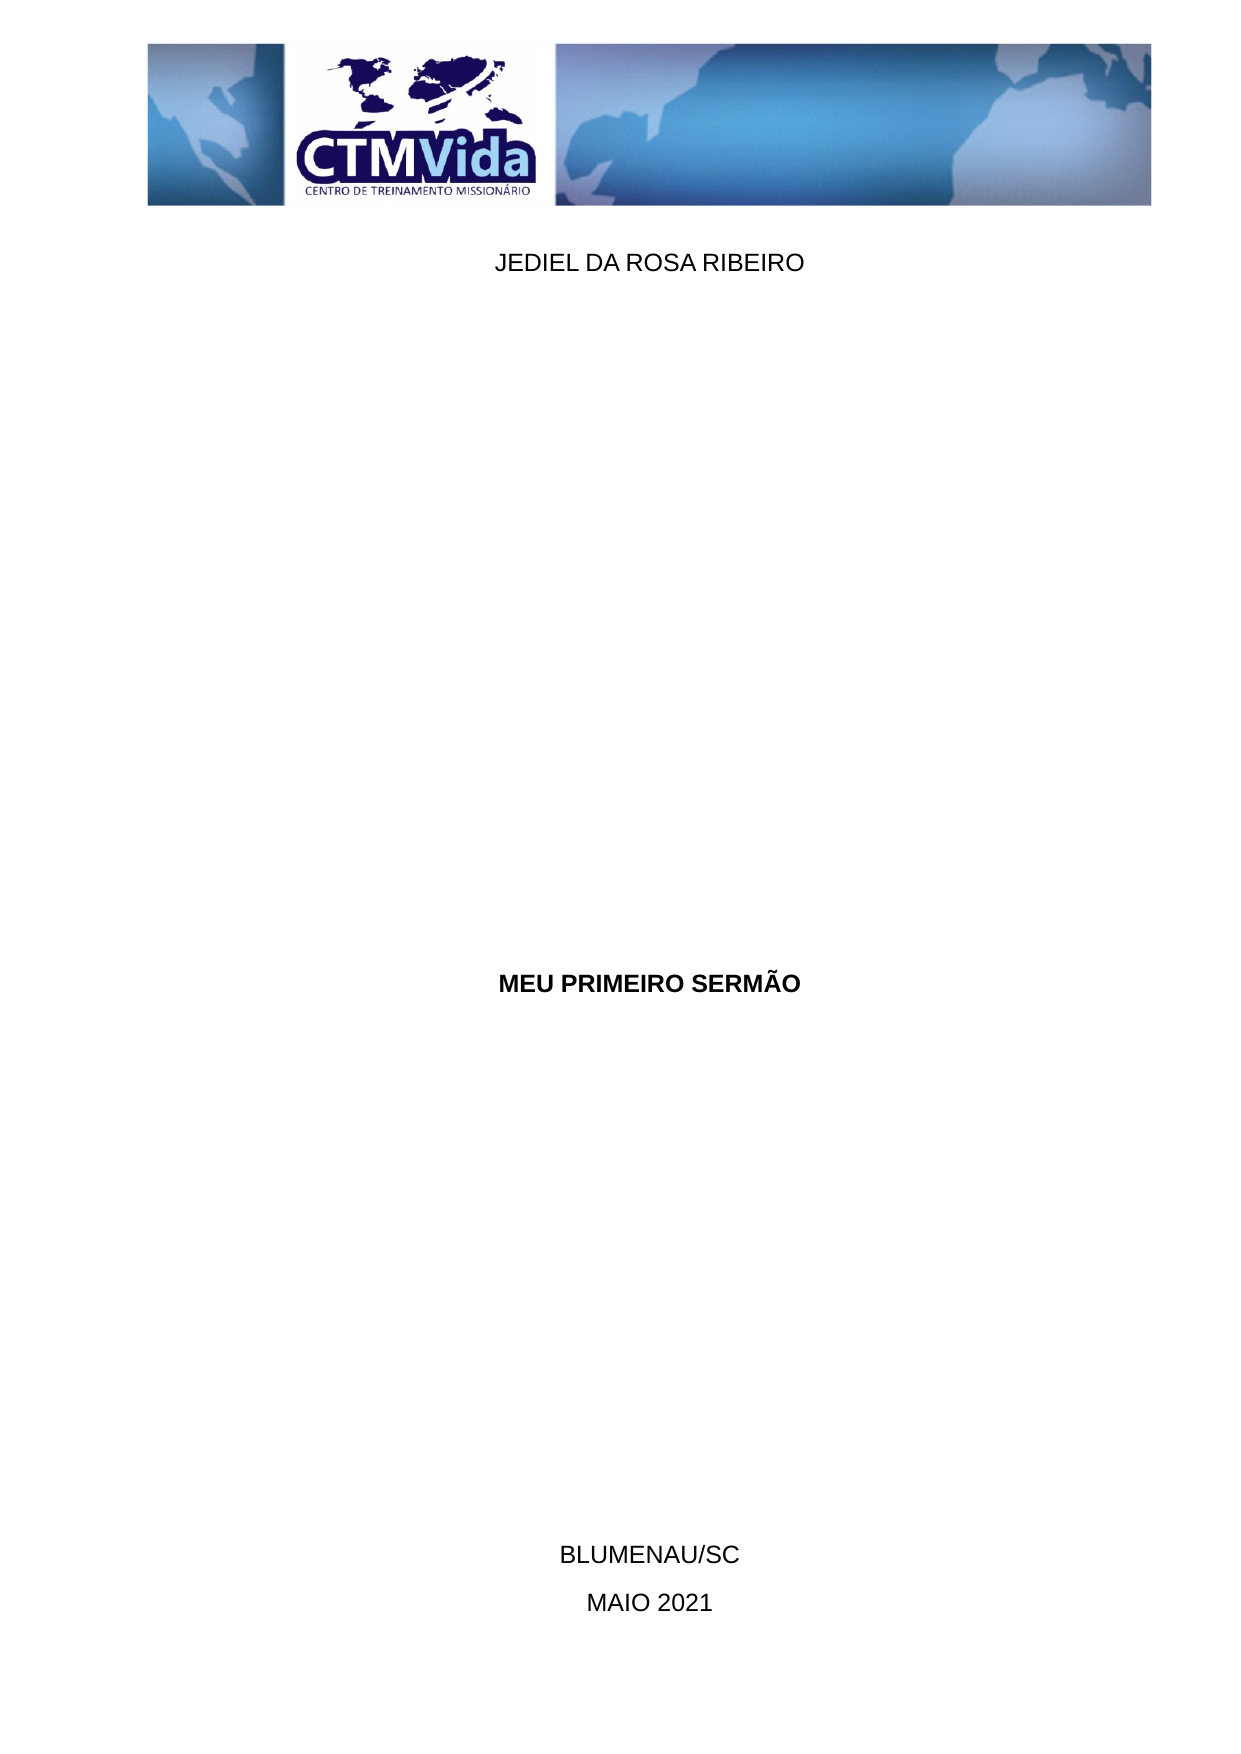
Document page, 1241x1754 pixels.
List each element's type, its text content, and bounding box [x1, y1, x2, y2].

title MEU PRIMEIRO SERMÃO [177, 969, 1122, 998]
subtitle BLUMENAU/SC [177, 1540, 1122, 1569]
subtitle MAIO 2021 [177, 1588, 1122, 1617]
picture [147, 43, 1152, 206]
subtitle Jediel da rosa ribeiro [177, 248, 1122, 277]
